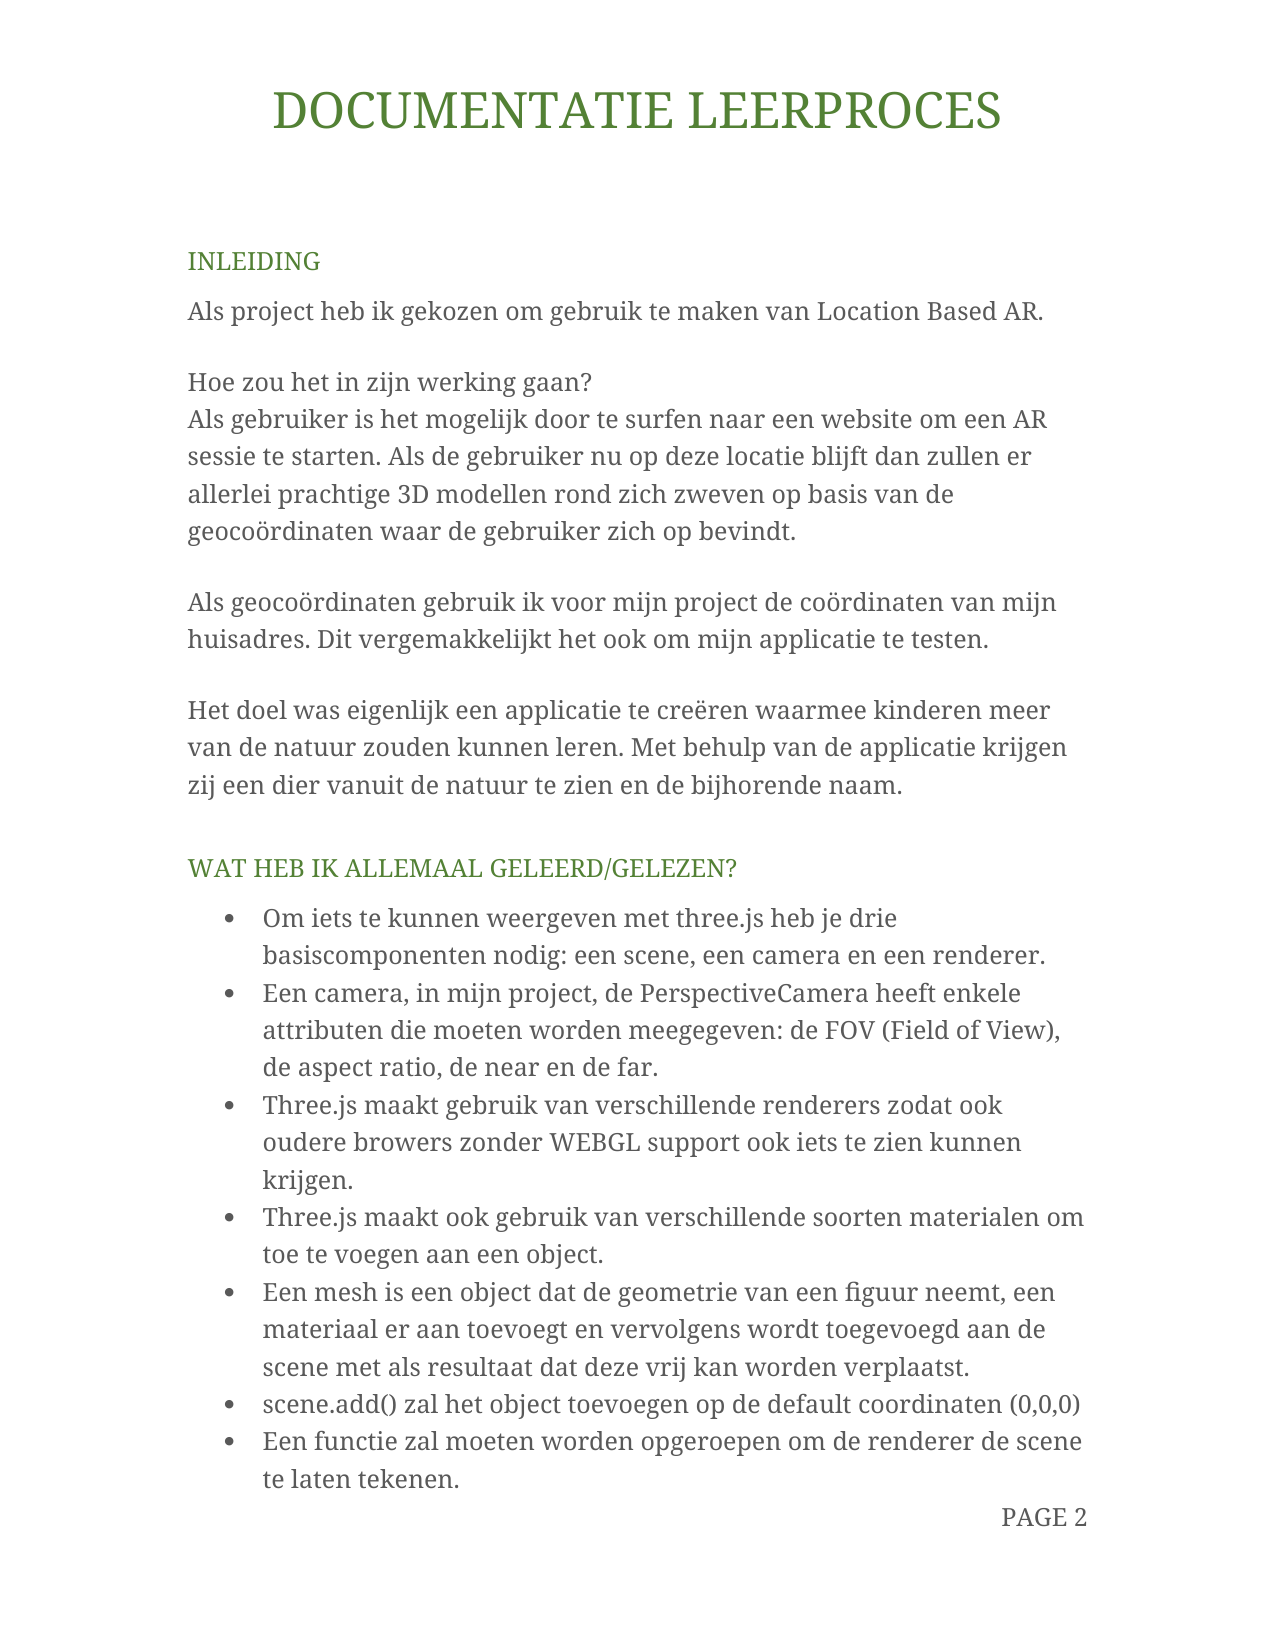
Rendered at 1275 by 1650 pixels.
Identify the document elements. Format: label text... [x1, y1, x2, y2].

text Als geocoördinaten gebruik ik voor mijn project de coördinaten van mijn huisadres. Dit vergemakkelijkt het ook om mijn applicatie te testen. [187, 584, 1087, 656]
list Om iets te kunnen weergeven met three.js heb je drie basiscomponenten nodig: een scene, een camera en een renderer. [225, 901, 1087, 972]
list Three.js maakt ook gebruik van verschillende soorten materialen om toe te voegen aan een object. [225, 1200, 1087, 1271]
list Een functie zal moeten worden opgeroepen om de renderer de scene te laten tekenen. [225, 1424, 1087, 1496]
list scene.add() zal het object toevoegen op de default coordinaten (0,0,0) [225, 1387, 1087, 1421]
list Een camera, in mijn project, de PerspectiveCamera heeft enkele attributen die moeten worden meegegeven: de FOV (Field of View), de aspect ratio, de near en de far. [225, 975, 1087, 1084]
list Three.js maakt gebruik van verschillende renderers zodat ook oudere browers zonder WEBGL support ook iets te zien kunnen krijgen. [225, 1087, 1087, 1196]
subtitle DOCUMENTATIE LEERPROCES [187, 75, 1087, 143]
list Een mesh is een object dat de geometrie van een figuur neemt, een materiaal er aan toevoegt en vervolgens wordt toegevoegd aan de scene met als resultaat dat deze vrij kan worden verplaatst. [225, 1274, 1087, 1383]
subtitle INLEIDING [187, 243, 1087, 278]
subtitle Wat heb ik allemaal geleerd/gelezen? [187, 851, 1087, 885]
text Hoe zou het in zijn werking gaan? Als gebruiker is het mogelijk door te surfen naar een website om een AR sessie te starten. Als de gebruiker nu op deze locatie blijft dan zullen er allerlei prachtige 3D modellen rond zich zweven op basis van de geocoördinaten waar de gebruiker zich op bevindt. [187, 364, 1087, 548]
text Het doel was eigenlijk een applicatie te creëren waarmee kinderen meer van de natuur zouden kunnen leren. Met behulp van de applicatie krijgen zij een dier vanuit de natuur te zien en de bijhorende naam. [187, 693, 1087, 801]
text Als project heb ik gekozen om gebruik te maken van Location Based AR. [187, 293, 1087, 327]
